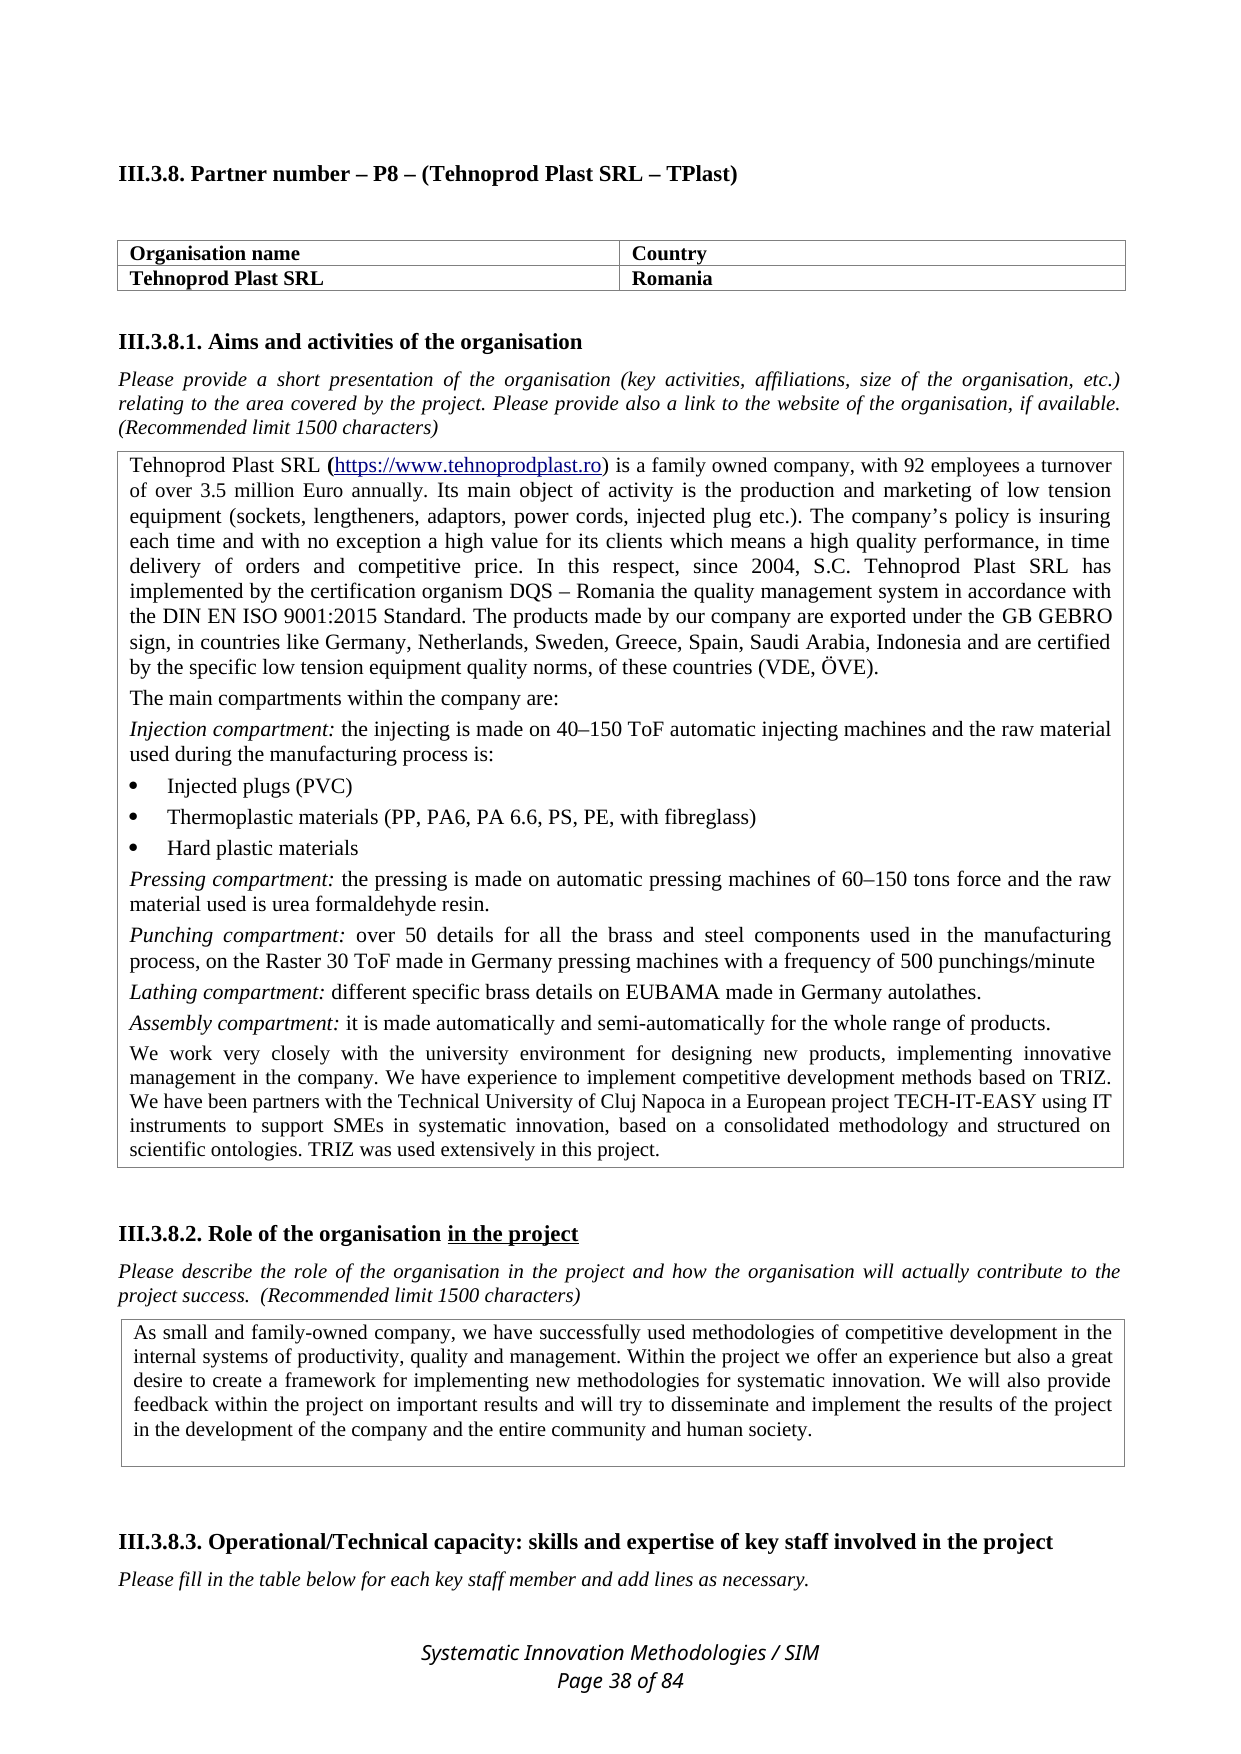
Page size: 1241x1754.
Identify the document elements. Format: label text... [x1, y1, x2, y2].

subtitle III.3.8. Partner number – P8 – (Tehnoprod Plast SRL – TPlast) [118, 160, 1122, 187]
table_header As small and family-owned company, we have successfully used methodologies of competitive development in the internal systems of productivity, quality and management. Within the project we offer an experience but also a great desire to create a framework for implementing new methodologies for systematic innovation. We will also provide feedback within the project on important results and will try to disseminate and implement the results of the project in the development of the company and the entire community and human society. [122, 1320, 1124, 1466]
text Please provide a short presentation of the organisation (key activities, affiliations, size of the organisation, etc.) relating to the area covered by the project. Please provide also a link to the website of the organisation, if available. (Recommended limit 1500 characters) [118, 367, 1122, 439]
table_header Tehnoprod Plast SRL (https://www.tehnoprodplast.ro) is a family owned company, with 92 employees a turnover of over 3.5 million Euro annually. Its main object of activity is the production and marketing of low tension equipment (sockets, lengtheners, adaptors, power cords, injected plug etc.). The company’s policy is insuring each time and with no exception a high value for its clients which means a high quality performance, in time delivery of orders and competitive price. In this respect, since 2004, S.C. Tehnoprod Plast SRL has implemented by the certification organism DQS – Romania the quality management system in accordance with the DIN EN ISO 9001:2015 Standard. The products made by our company are exported under the GB GEBRO sign, in countries like Germany, Netherlands, Sweden, Greece, Spain, Saudi Arabia, Indonesia and are certified by the specific low tension equipment quality norms, of these countries (VDE, ÖVE). The main compartments within the company are: Injection compartment: the injecting is made on 40–150 ToF automatic injecting machines and the raw material used during the manufacturing process is: Injected plugs (PVC) Thermoplastic materials (PP, PA6, PA 6.6, PS, PE, with fibreglass) Hard plastic materials Pressing compartment: the pressing is made on automatic pressing machines of 60–150 tons force and the raw material used is urea formaldehyde resin. Punching compartment: over 50 details for all the brass and steel components used in the manufacturing process, on the Raster 30 ToF made in Germany pressing machines with a frequency of 500 punchings/minute Lathing compartment: different specific brass details on EUBAMA made in Germany autolathes. Assembly compartment: it is made automatically and semi-automatically for the whole range of products. We work very closely with the university environment for designing new products, implementing innovative management in the company. We have experience to implement competitive development methods based on TRIZ. We have been partners with the Technical University of Cluj Napoca in a European project TECH-IT-EASY using IT instruments to support SMEs in systematic innovation, based on a consolidated methodology and structured on scientific ontologies. TRIZ was used extensively in this project. [118, 452, 1123, 1167]
text Please fill in the table below for each key staff member and add lines as necessary. [118, 1567, 1122, 1591]
text III.3.8.3. Operational/Technical capacity: skills and expertise of key staff involved in the project [118, 1528, 1122, 1554]
text III.3.8.2. Role of the organisation in the project [118, 1220, 1122, 1246]
table_header Country [620, 241, 1125, 265]
text Please describe the role of the organisation in the project and how the organisation will actually contribute to the project success. (Recommended limit 1500 characters) [118, 1258, 1122, 1307]
table_cell Tehnoprod Plast SRL [118, 266, 619, 290]
table_cell Romania [620, 266, 1125, 290]
table_header Organisation name [118, 241, 619, 265]
text III.3.8.1. Aims and activities of the organisation [118, 328, 1122, 354]
